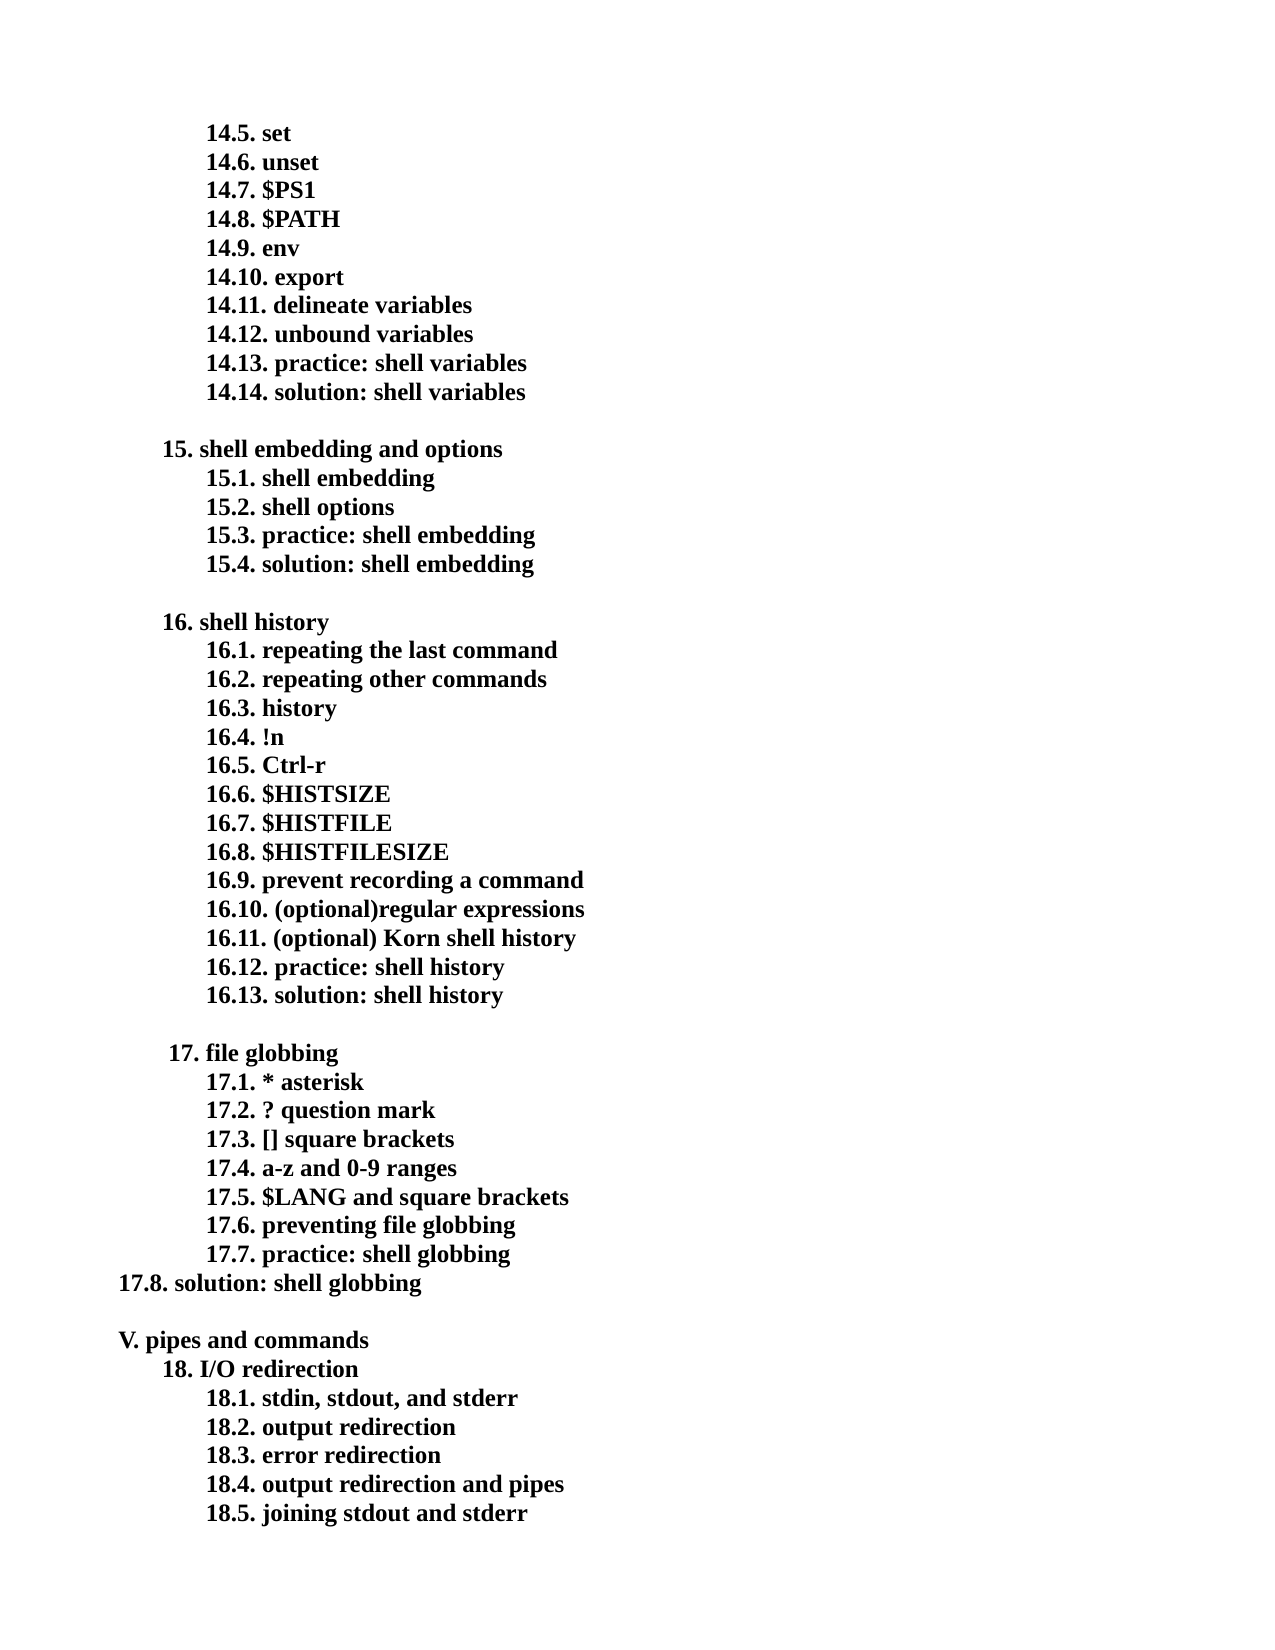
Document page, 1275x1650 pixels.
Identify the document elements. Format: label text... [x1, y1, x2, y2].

text 17.4. a-z and 0-9 ranges [118, 1153, 1157, 1182]
text 17.7. practice: shell globbing [118, 1239, 1157, 1268]
text 17.6. preventing file globbing [118, 1211, 1157, 1239]
text 17.8. solution: shell globbing [118, 1268, 1157, 1297]
text 18.4. output redirection and pipes [118, 1469, 1157, 1498]
text 15.1. shell embedding [118, 463, 1157, 492]
text 16.12. practice: shell history [118, 952, 1157, 981]
text 16.7. $HISTFILE [118, 808, 1157, 837]
text 16.5. Ctrl-r [118, 751, 1157, 779]
text 17. file globbing [118, 1038, 1157, 1067]
text 14.8. $PATH [118, 204, 1157, 233]
text 14.12. unbound variables [118, 319, 1157, 348]
text 18. I/O redirection [118, 1354, 1157, 1383]
text 16.10. (optional)regular expressions [118, 894, 1157, 923]
text 14.7. $PS1 [118, 176, 1157, 204]
text 15.4. solution: shell embedding [118, 549, 1157, 578]
text 16.2. repeating other commands [118, 664, 1157, 693]
text 15. shell embedding and options [118, 434, 1157, 463]
text 17.5. $LANG and square brackets [118, 1182, 1157, 1211]
text 17.3. [] square brackets [118, 1124, 1157, 1153]
text 18.5. joining stdout and stderr [118, 1498, 1157, 1527]
text 18.3. error redirection [118, 1441, 1157, 1469]
text 14.13. practice: shell variables [118, 348, 1157, 377]
text 16.1. repeating the last command [118, 636, 1157, 664]
text 14.14. solution: shell variables [118, 377, 1157, 406]
text 16.9. prevent recording a command [118, 866, 1157, 894]
text 16.6. $HISTSIZE [118, 779, 1157, 808]
text 17.2. ? question mark [118, 1096, 1157, 1124]
text 16. shell history [118, 607, 1157, 636]
text V. pipes and commands [118, 1326, 1157, 1354]
text 14.6. unset [118, 147, 1157, 176]
text 14.10. export [118, 262, 1157, 291]
text 15.3. practice: shell embedding [118, 521, 1157, 549]
text 14.11. delineate variables [118, 291, 1157, 319]
text 16.4. !n [118, 722, 1157, 751]
text 15.2. shell options [118, 492, 1157, 521]
text 16.3. history [118, 693, 1157, 722]
text 14.9. env [118, 233, 1157, 262]
text 17.1. * asterisk [118, 1067, 1157, 1096]
text 16.13. solution: shell history [118, 981, 1157, 1009]
text 16.11. (optional) Korn shell history [118, 923, 1157, 952]
text 18.1. stdin, stdout, and stderr [118, 1383, 1157, 1412]
text 16.8. $HISTFILESIZE [118, 837, 1157, 866]
text 18.2. output redirection [118, 1412, 1157, 1441]
text 14.5. set [118, 118, 1157, 147]
